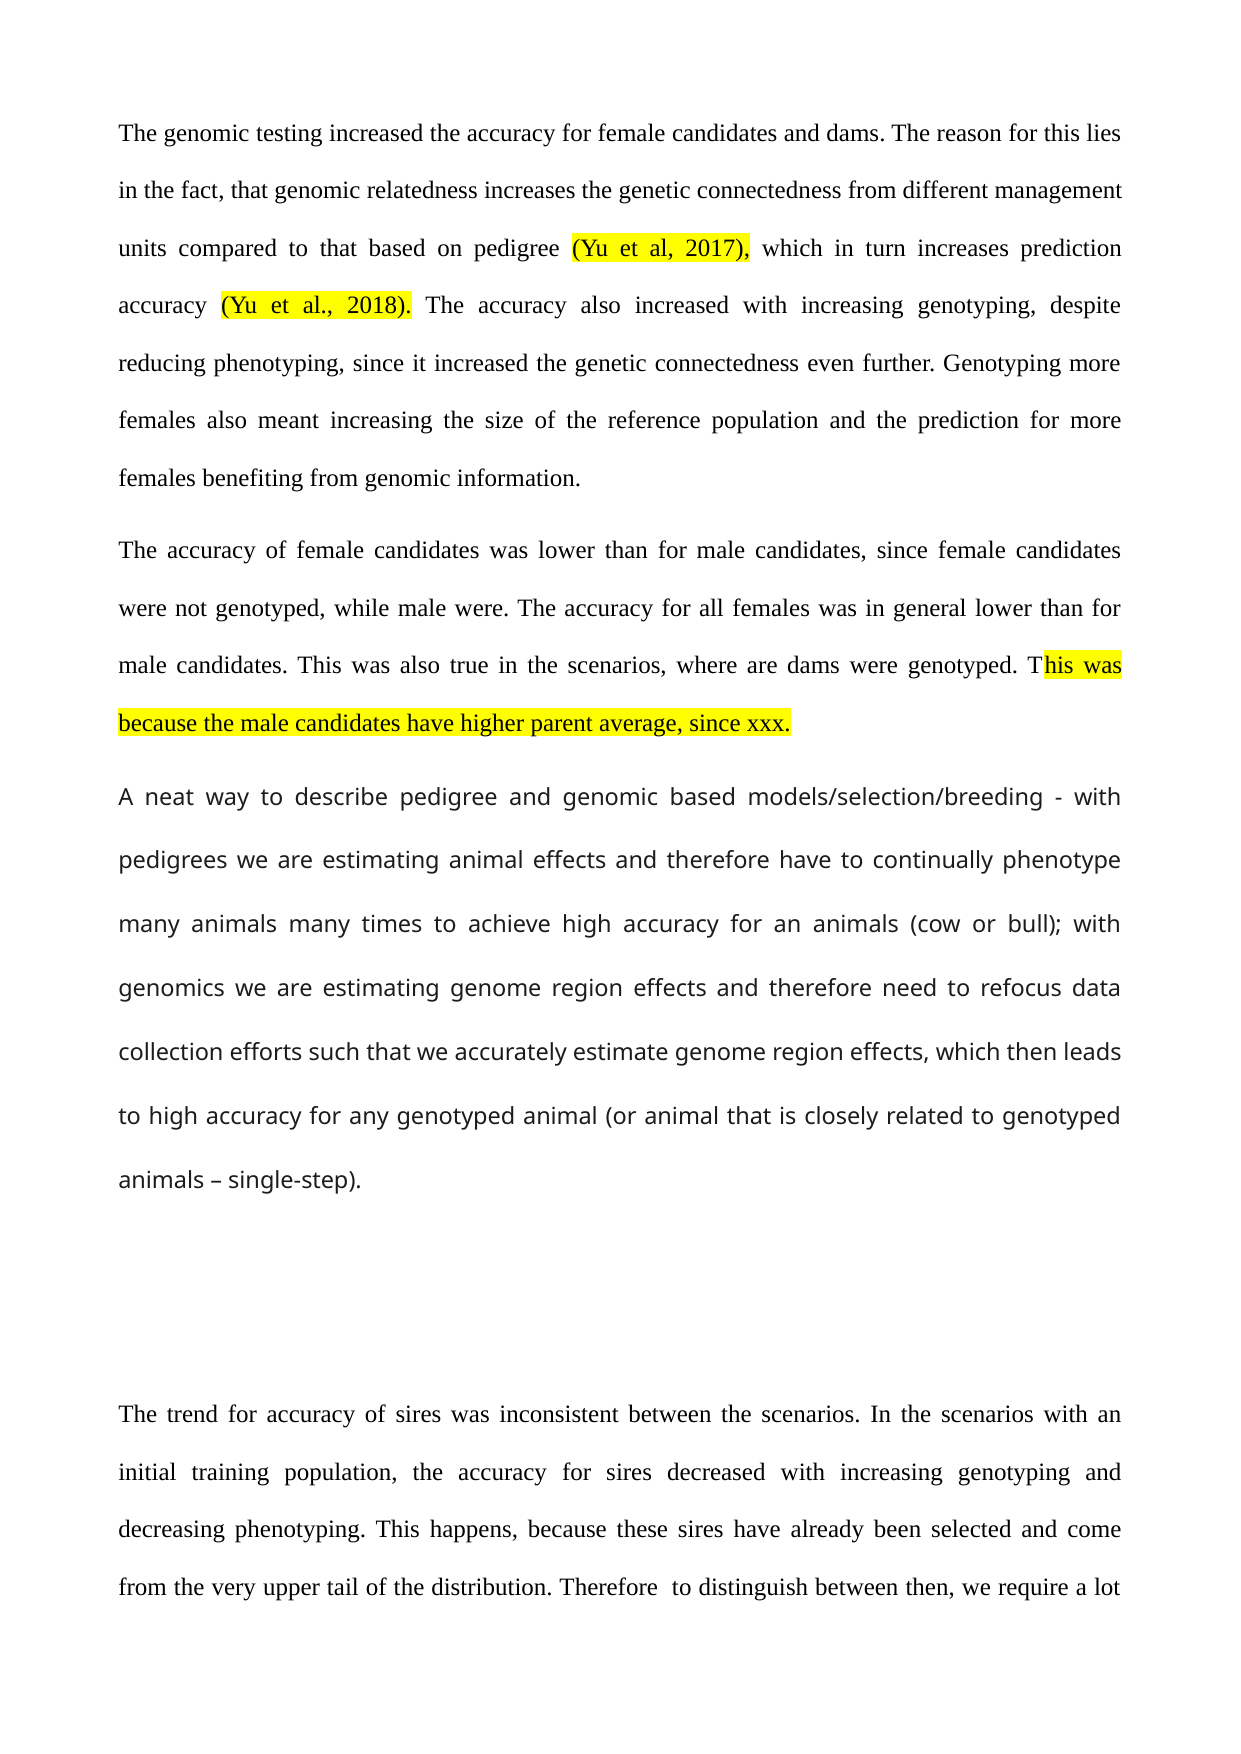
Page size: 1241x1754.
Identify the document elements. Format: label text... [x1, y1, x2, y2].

text The trend for accuracy of sires was inconsistent between the scenarios. In the scenarios with an initial training population, the accuracy for sires decreased with increasing genotyping and decreasing phenotyping. This happens, because these sires have already been selected and come from the very upper tail of the distribution. Therefore to distinguish between then, we require a lot [118, 1399, 1122, 1600]
text A neat way to describe pedigree and genomic based models/selection/breeding - with pedigrees we are estimating animal effects and therefore have to continually phenotype many animals many times to achieve high accuracy for an animals (cow or bull); with genomics we are estimating genome region effects and therefore need to refocus data collection efforts such that we accurately estimate genome region effects, which then leads to high accuracy for any genotyped animal (or animal that is closely related to genotyped animals – single-step). [118, 780, 1122, 1196]
text The accuracy of female candidates was lower than for male candidates, since female candidates were not genotyped, while male were. The accuracy for all females was in general lower than for male candidates. This was also true in the scenarios, where are dams were genotyped. This was because the male candidates have higher parent average, since xxx. [118, 535, 1122, 736]
text The genomic testing increased the accuracy for female candidates and dams. The reason for this lies in the fact, that genomic relatedness increases the genetic connectedness from different management units compared to that based on pedigree (Yu et al, 2017), which in turn increases prediction accuracy (Yu et al., 2018). The accuracy also increased with increasing genotyping, despite reducing phenotyping, since it increased the genetic connectedness even further. Genotyping more females also meant increasing the size of the reference population and the prediction for more females benefiting from genomic information. [118, 118, 1122, 492]
